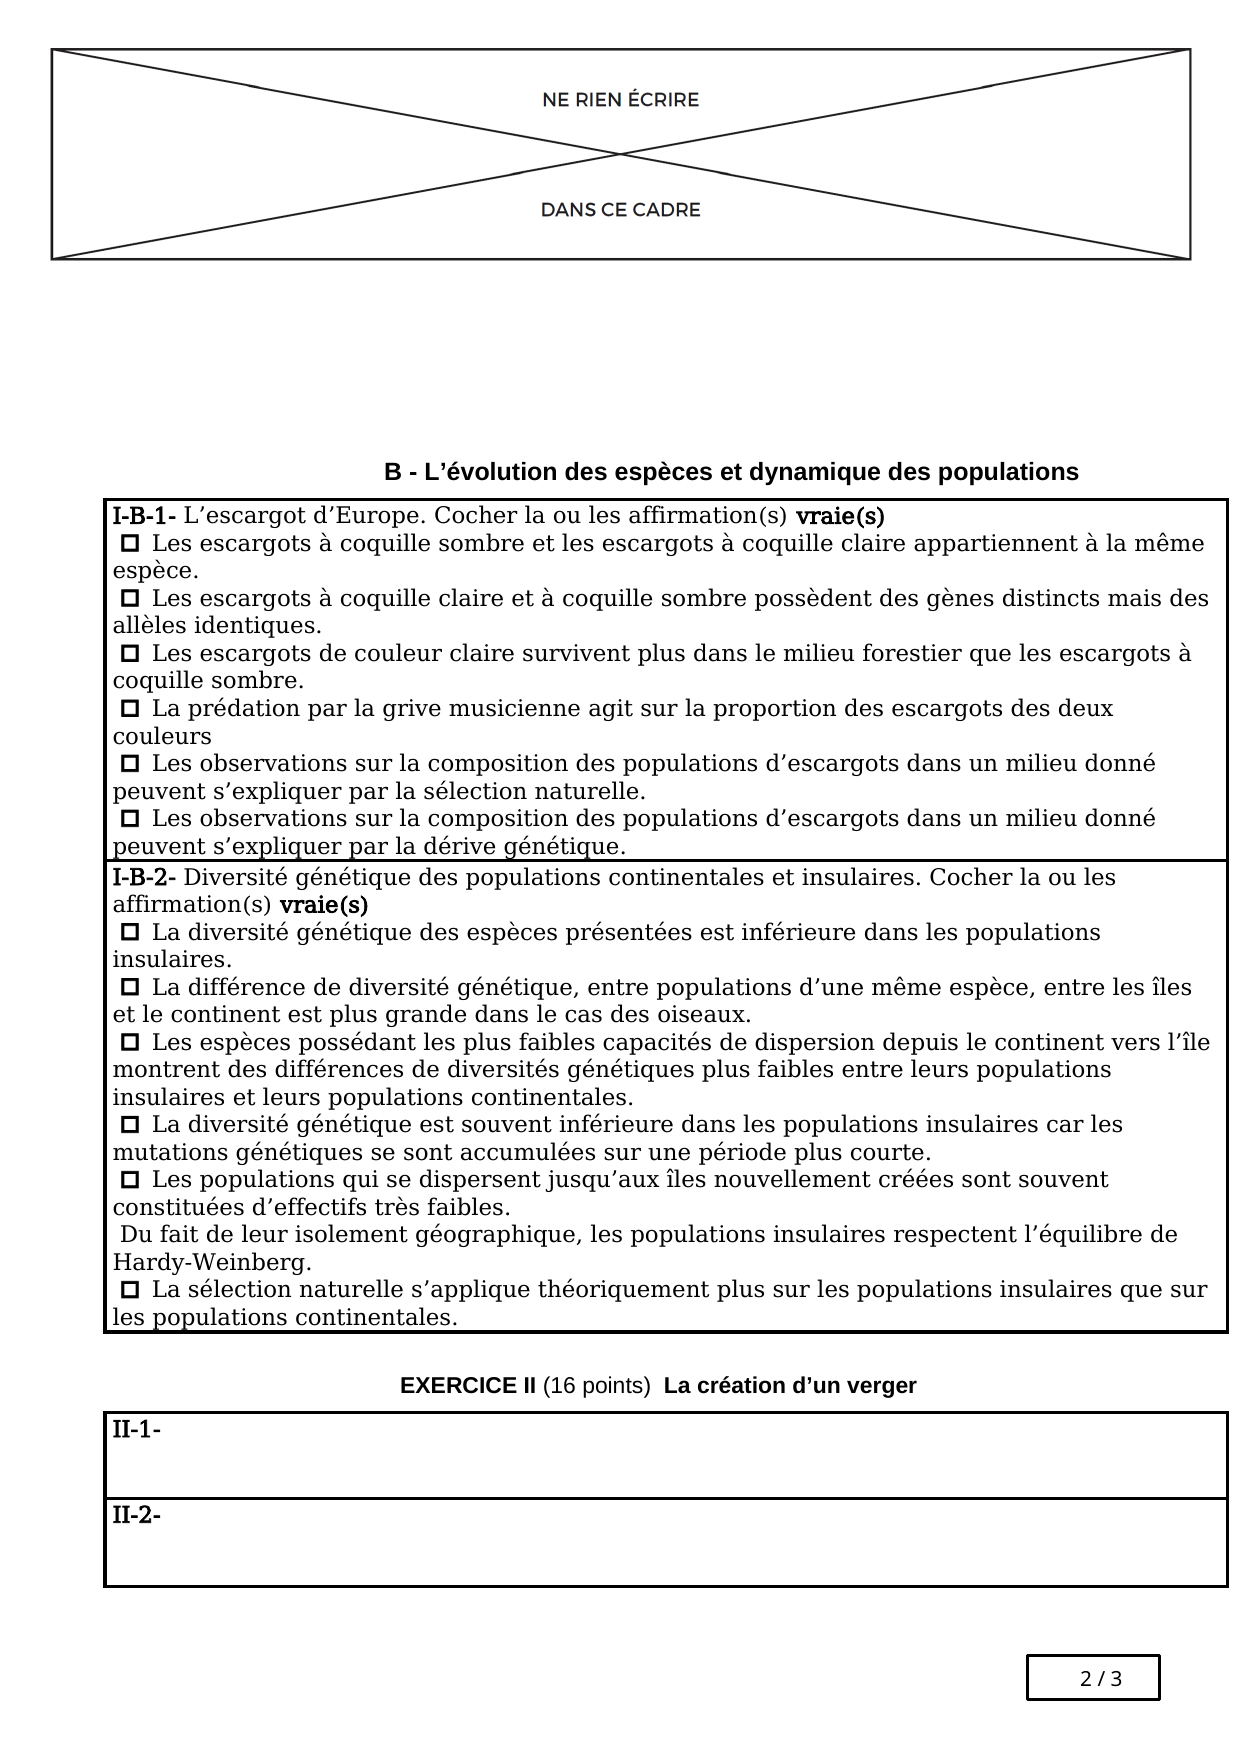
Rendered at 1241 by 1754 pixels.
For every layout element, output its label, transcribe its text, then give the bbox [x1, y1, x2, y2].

text EXERCICE II (16 points) La création d’un verger [195, 1372, 1122, 1399]
text B - L’évolution des espèces et dynamique des populations [310, 457, 1122, 485]
picture [0, 0, 1241, 261]
table_header II-1- [107, 1414, 1226, 1497]
table_cell II-2- [107, 1500, 1226, 1585]
table_header I-B-1- L’escargot d’Europe. Cocher la ou les affirmation(s) vraie(s) o Les escargots à coquille sombre et les escargots à coquille claire appartiennent à la même espèce. o Les escargots à coquille claire et à coquille sombre possèdent des gènes distincts mais des allèles identiques. o Les escargots de couleur claire survivent plus dans le milieu forestier que les escargots à coquille sombre. o La prédation par la grive musicienne agit sur la proportion des escargots des deux couleurs o Les observations sur la composition des populations d’escargots dans un milieu donné peuvent s’expliquer par la sélection naturelle. o Les observations sur la composition des populations d’escargots dans un milieu donné peuvent s’expliquer par la dérive génétique. [107, 501, 1226, 859]
table_cell I-B-2- Diversité génétique des populations continentales et insulaires. Cocher la ou les affirmation(s) vraie(s) o La diversité génétique des espèces présentées est inférieure dans les populations insulaires. o La différence de diversité génétique, entre populations d’une même espèce, entre les îles et le continent est plus grande dans le cas des oiseaux. o Les espèces possédant les plus faibles capacités de dispersion depuis le continent vers l’île montrent des différences de diversités génétiques plus faibles entre leurs populations insulaires et leurs populations continentales. o La diversité génétique est souvent inférieure dans les populations insulaires car les mutations génétiques se sont accumulées sur une période plus courte. o Les populations qui se dispersent jusqu’aux îles nouvellement créées sont souvent constituées d’effectifs très faibles. Du fait de leur isolement géographique, les populations insulaires respectent l’équilibre de Hardy-Weinberg. o La sélection naturelle s’applique théoriquement plus sur les populations insulaires que sur les populations continentales. [107, 862, 1226, 1330]
